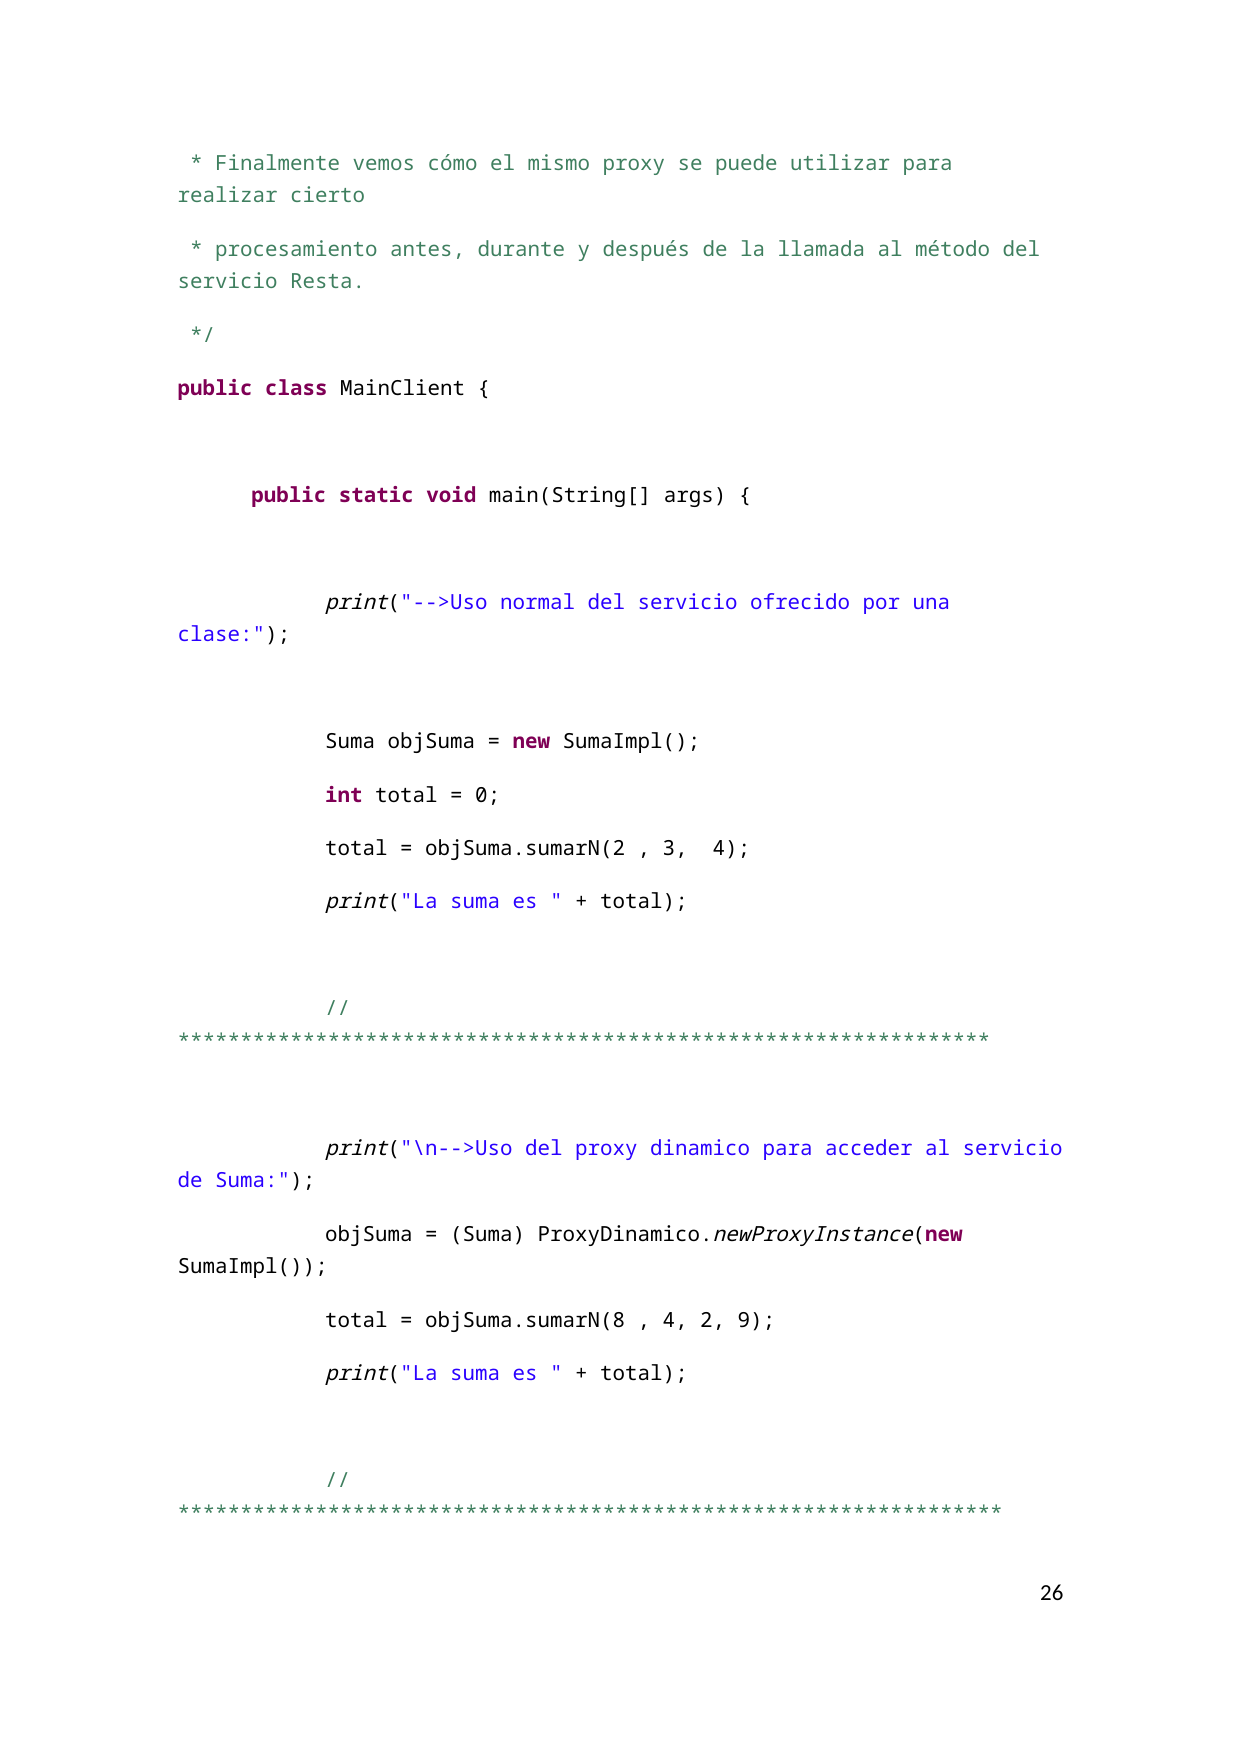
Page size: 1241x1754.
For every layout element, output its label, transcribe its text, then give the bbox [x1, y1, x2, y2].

text total = objSuma.sumarN(2 , 3, 4); [177, 833, 1063, 862]
text print("-->Uso normal del servicio ofrecido por una clase:"); [177, 587, 1063, 648]
text int total = 0; [177, 780, 1063, 808]
text // ***************************************************************** [177, 993, 1063, 1054]
text print("La suma es " + total); [177, 1358, 1063, 1387]
text total = objSuma.sumarN(8 , 4, 2, 9); [177, 1305, 1063, 1333]
text public class MainClient { [177, 373, 1063, 402]
text print("\n-->Uso del proxy dinamico para acceder al servicio de Suma:"); [177, 1133, 1063, 1194]
text public static void main(String[] args) { [177, 480, 1063, 508]
text */ [177, 320, 1063, 348]
text Suma objSuma = new SumaImpl(); [177, 726, 1063, 755]
text * Finalmente vemos cómo el mismo proxy se puede utilizar para realizar cierto [177, 148, 1063, 209]
text // ****************************************************************** [177, 1465, 1063, 1526]
text * procesamiento antes, durante y después de la llamada al método del servicio Resta. [177, 234, 1063, 295]
text objSuma = (Suma) ProxyDinamico.newProxyInstance(new SumaImpl()); [177, 1219, 1063, 1280]
text print("La suma es " + total); [177, 887, 1063, 915]
